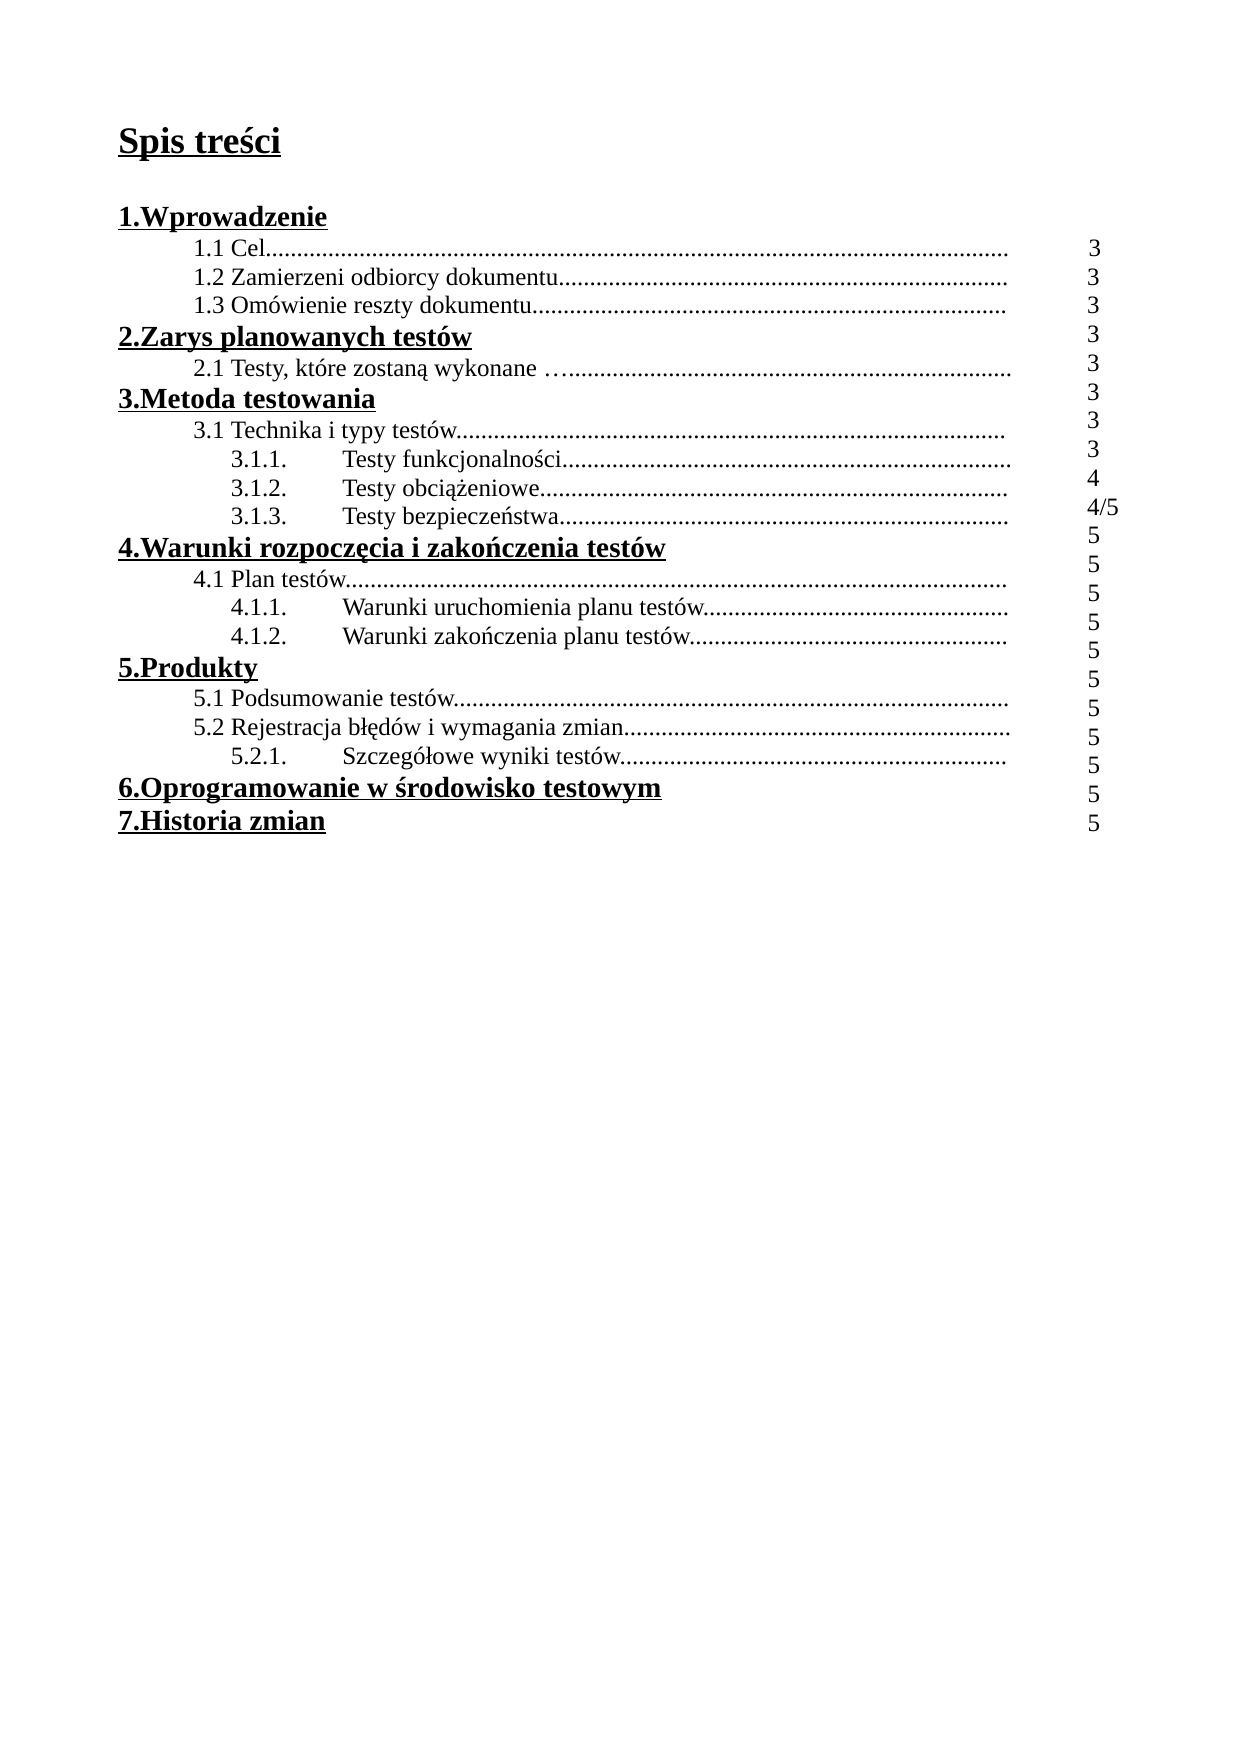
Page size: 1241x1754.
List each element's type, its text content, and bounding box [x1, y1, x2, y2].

text 2.Zarys planowanych testów [118, 319, 1012, 353]
list Plan testów.......................................................................................................... [193, 564, 1012, 592]
text 3 [1013, 291, 1122, 319]
list Warunki zakończenia planu testów................................................... [231, 621, 1012, 650]
text 3.Metoda testowania [118, 382, 1012, 415]
list Cel....................................................................................................................... [193, 233, 1012, 262]
text 4.Warunki rozpoczęcia i zakończenia testów [118, 530, 1012, 564]
text 3 [1013, 233, 1122, 262]
text Spis treści [118, 118, 1122, 161]
text 5 [1013, 578, 1122, 607]
text 1.Wprowadzenie [118, 199, 1122, 233]
text 3 [1013, 319, 1122, 348]
list Zamierzeni odbiorcy dokumentu........................................................................ [193, 262, 1012, 291]
text 5 [1013, 607, 1122, 636]
text 3 [1013, 377, 1122, 406]
list Podsumowanie testów......................................................................................... [193, 683, 1012, 712]
text 3 [1013, 262, 1122, 291]
text 5 [1013, 808, 1122, 837]
text 3 [1013, 406, 1122, 434]
text 5 [1013, 549, 1122, 578]
list Szczegółowe wyniki testów.............................................................. [231, 741, 1012, 770]
list Testy bezpieczeństwa........................................................................ [231, 501, 1012, 530]
text 4 [1013, 463, 1122, 492]
text 5 [1013, 693, 1122, 722]
list Testy obciążeniowe........................................................................... [231, 473, 1012, 501]
text 3 [1013, 434, 1122, 463]
text 5 [1013, 722, 1122, 751]
list Warunki uruchomienia planu testów................................................. [231, 592, 1012, 621]
text 5 [1013, 636, 1122, 664]
text 5.Produkty [118, 650, 1012, 683]
text 5 [1013, 521, 1122, 549]
text 6.Oprogramowanie w środowisko testowym [118, 770, 1012, 803]
text 5 [1013, 751, 1122, 779]
list Technika i typy testów........................................................................................ [193, 415, 1012, 444]
list Omówienie reszty dokumentu............................................................................ [193, 291, 1012, 319]
list Rejestracja błędów i wymagania zmian.............................................................. [193, 712, 1012, 741]
text 5 [1013, 664, 1122, 693]
list Testy funkcjonalności........................................................................ [231, 444, 1012, 473]
text 4/5 [1013, 492, 1122, 521]
list Testy, które zostaną wykonane …....................................................................... [193, 353, 1012, 382]
text 3 [1013, 348, 1122, 377]
text 7.Historia zmian [118, 803, 1012, 837]
text 5 [1013, 779, 1122, 808]
